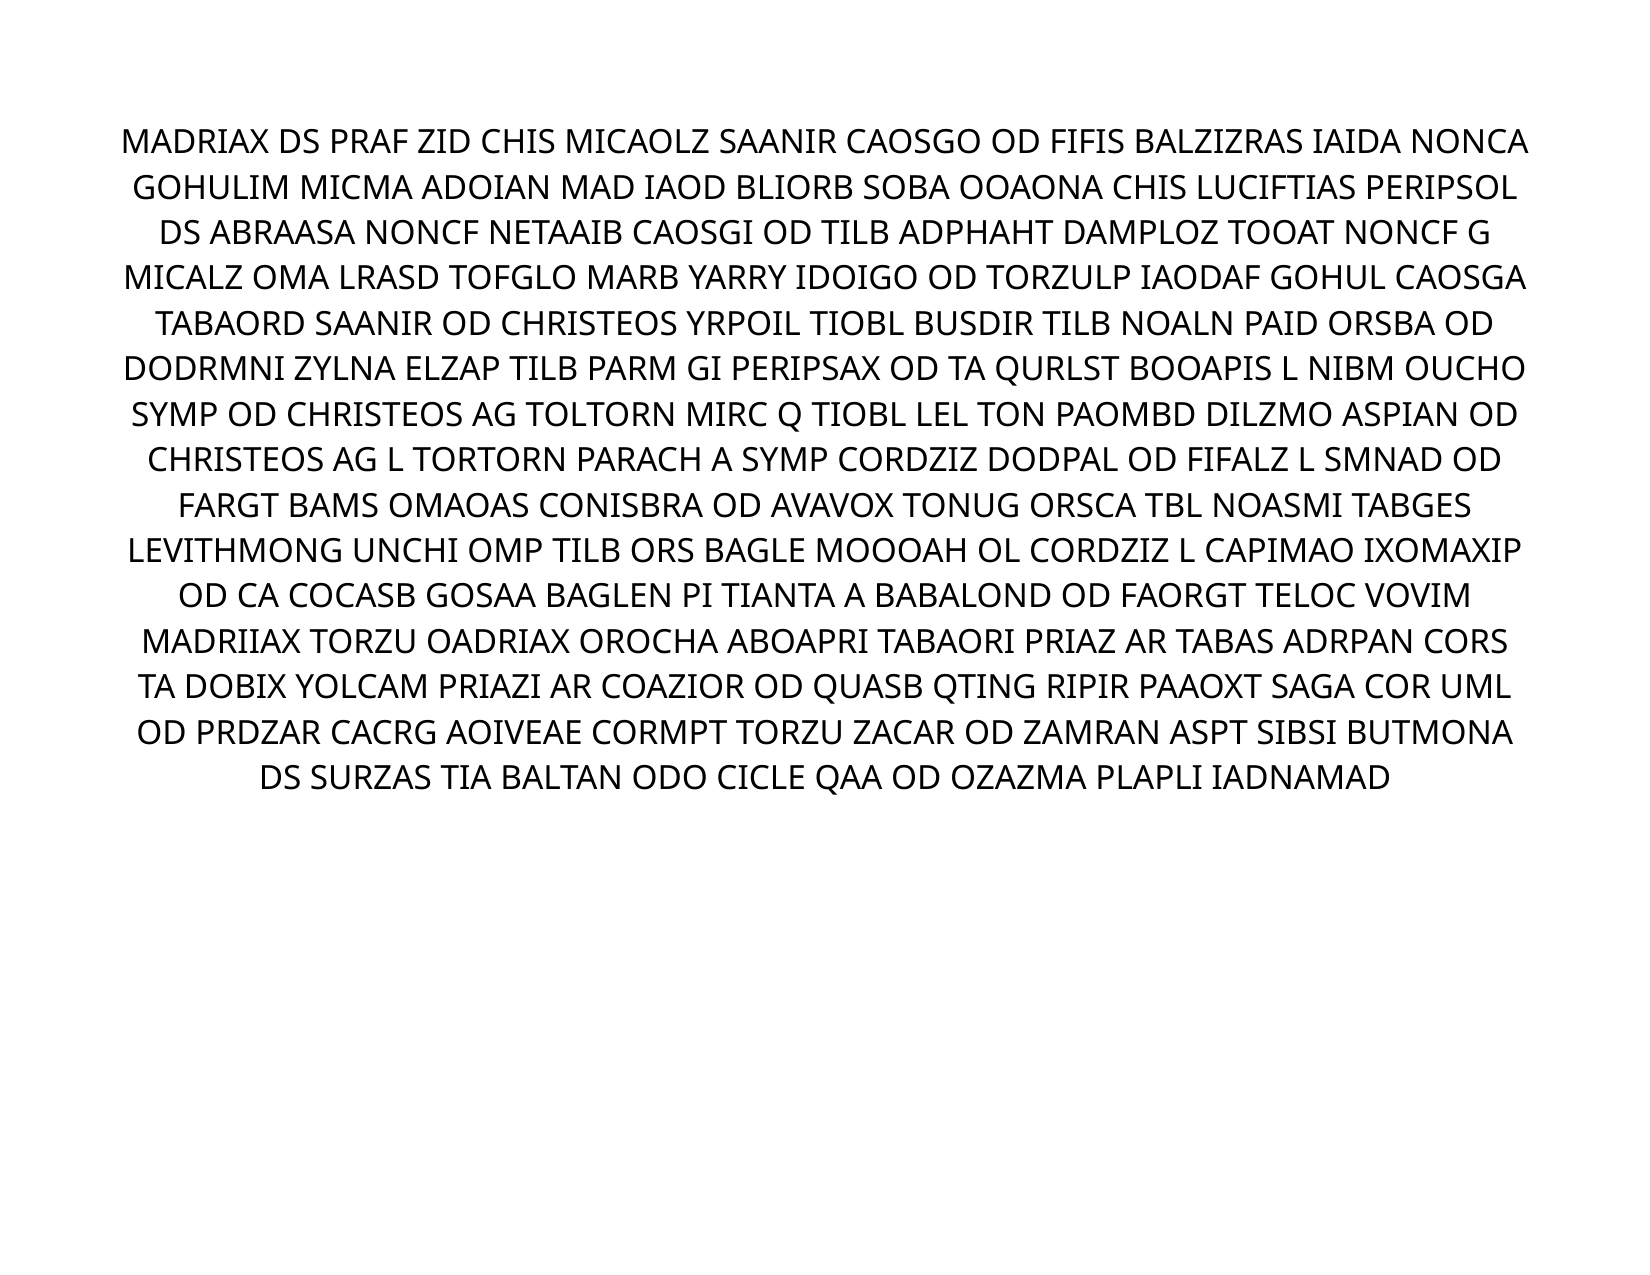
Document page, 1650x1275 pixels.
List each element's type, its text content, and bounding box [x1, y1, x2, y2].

text MADRIAX DS PRAF ZID CHIS MICAOLZ SAANIR CAOSGO OD FIFIS BALZIZRAS IAIDA NONCA GOHULIM MICMA ADOIAN MAD IAOD BLIORB SOBA OOAONA CHIS LUCIFTIAS PERIPSOL DS ABRAASA NONCF NETAAIB CAOSGI OD TILB ADPHAHT DAMPLOZ TOOAT NONCF G MICALZ OMA LRASD TOFGLO MARB YARRY IDOIGO OD TORZULP IAODAF GOHUL CAOSGA TABAORD SAANIR OD CHRISTEOS YRPOIL TIOBL BUSDIR TILB NOALN PAID ORSBA OD DODRMNI ZYLNA ELZAP TILB PARM GI PERIPSAX OD TA QURLST BOOAPIS L NIBM OUCHO SYMP OD CHRISTEOS AG TOLTORN MIRC Q TIOBL LEL TON PAOMBD DILZMO ASPIAN OD CHRISTEOS AG L TORTORN PARACH A SYMP CORDZIZ DODPAL OD FIFALZ L SMNAD OD FARGT BAMS OMAOAS CONISBRA OD AVAVOX TONUG ORSCA TBL NOASMI TABGES LEVITHMONG UNCHI OMP TILB ORS BAGLE MOOOAH OL CORDZIZ L CAPIMAO IXOMAXIP OD CA COCASB GOSAA BAGLEN PI TIANTA A BABALOND OD FAORGT TELOC VOVIM MADRIIAX TORZU OADRIAX OROCHA ABOAPRI TABAORI PRIAZ AR TABAS ADRPAN CORS TA DOBIX YOLCAM PRIAZI AR COAZIOR OD QUASB QTING RIPIR PAAOXT SAGA COR UML OD PRDZAR CACRG AOIVEAE CORMPT TORZU ZACAR OD ZAMRAN ASPT SIBSI BUTMONA DS SURZAS TIA BALTAN ODO CICLE QAA OD OZAZMA PLAPLI IADNAMAD [118, 118, 1532, 799]
